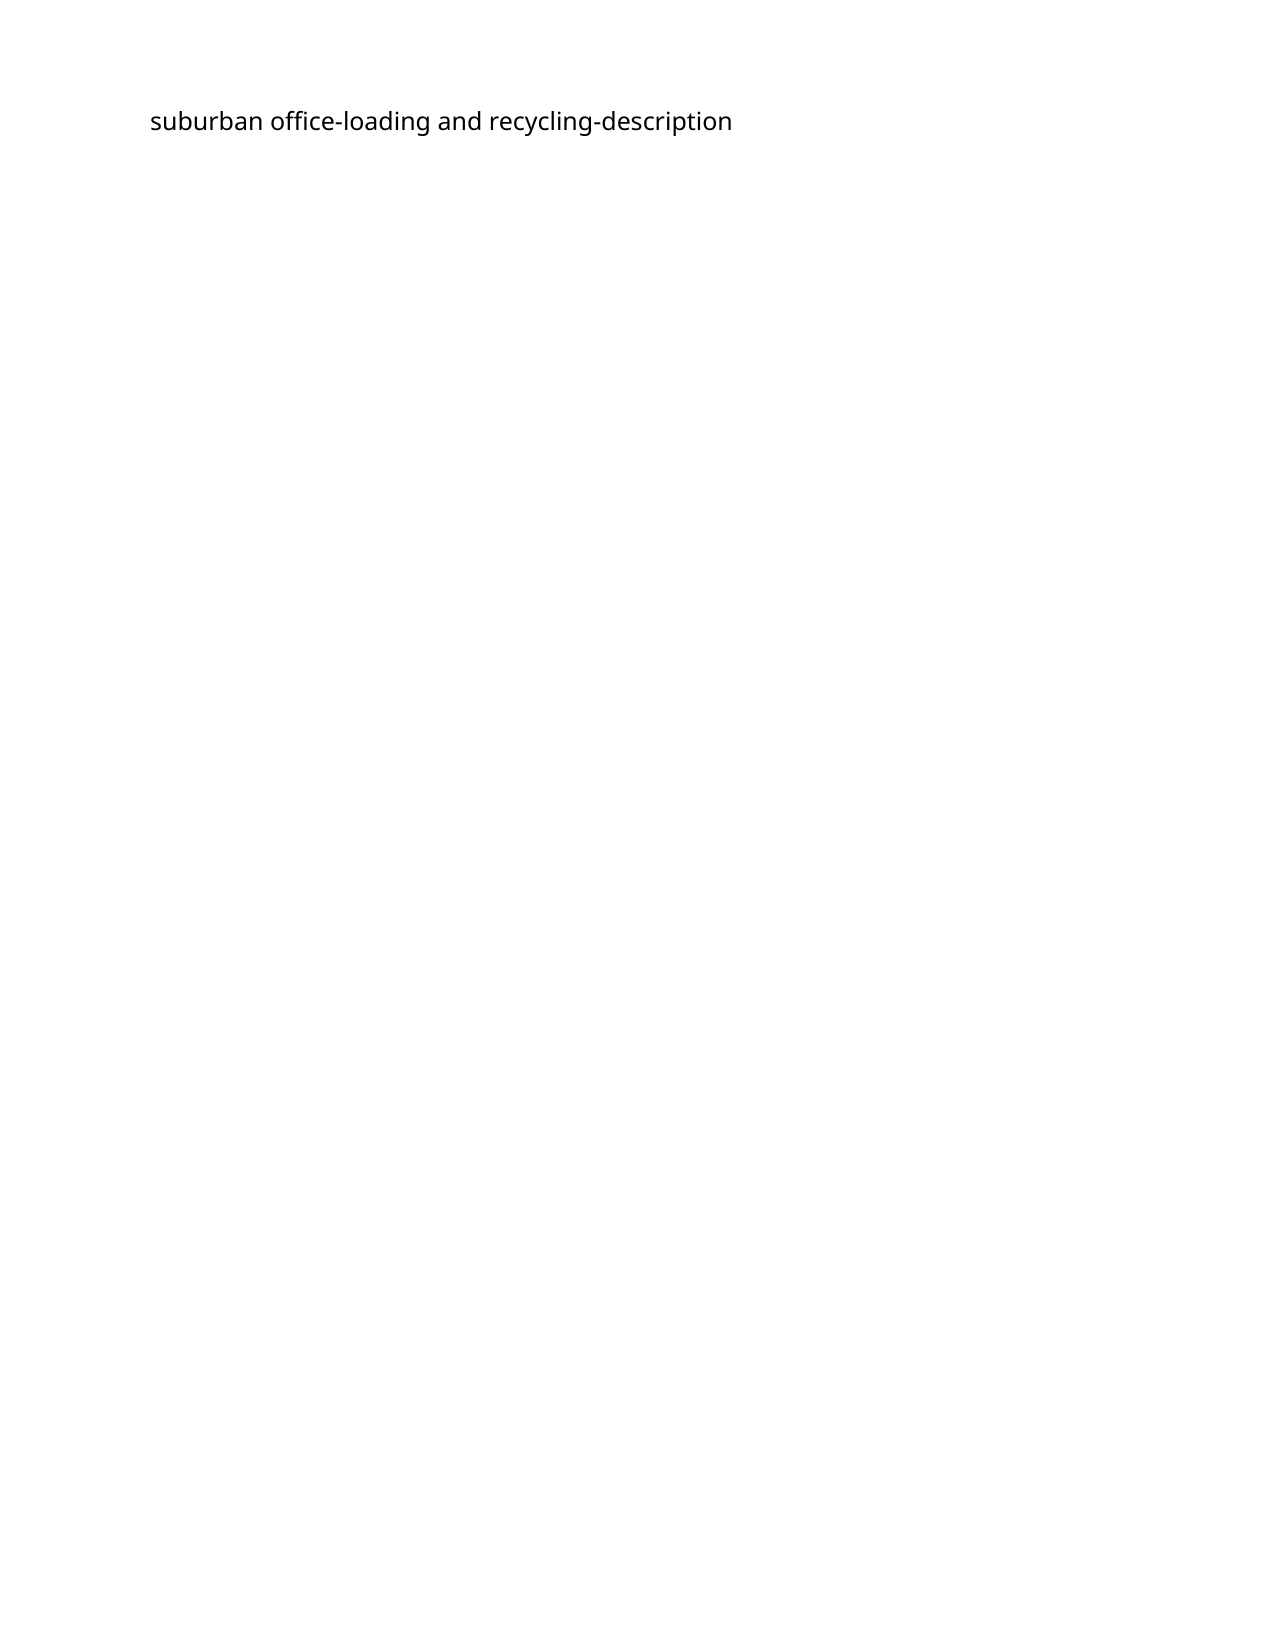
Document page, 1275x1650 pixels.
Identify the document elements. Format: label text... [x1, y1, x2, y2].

text suburban office-loading and recycling-description [150, 104, 1125, 138]
